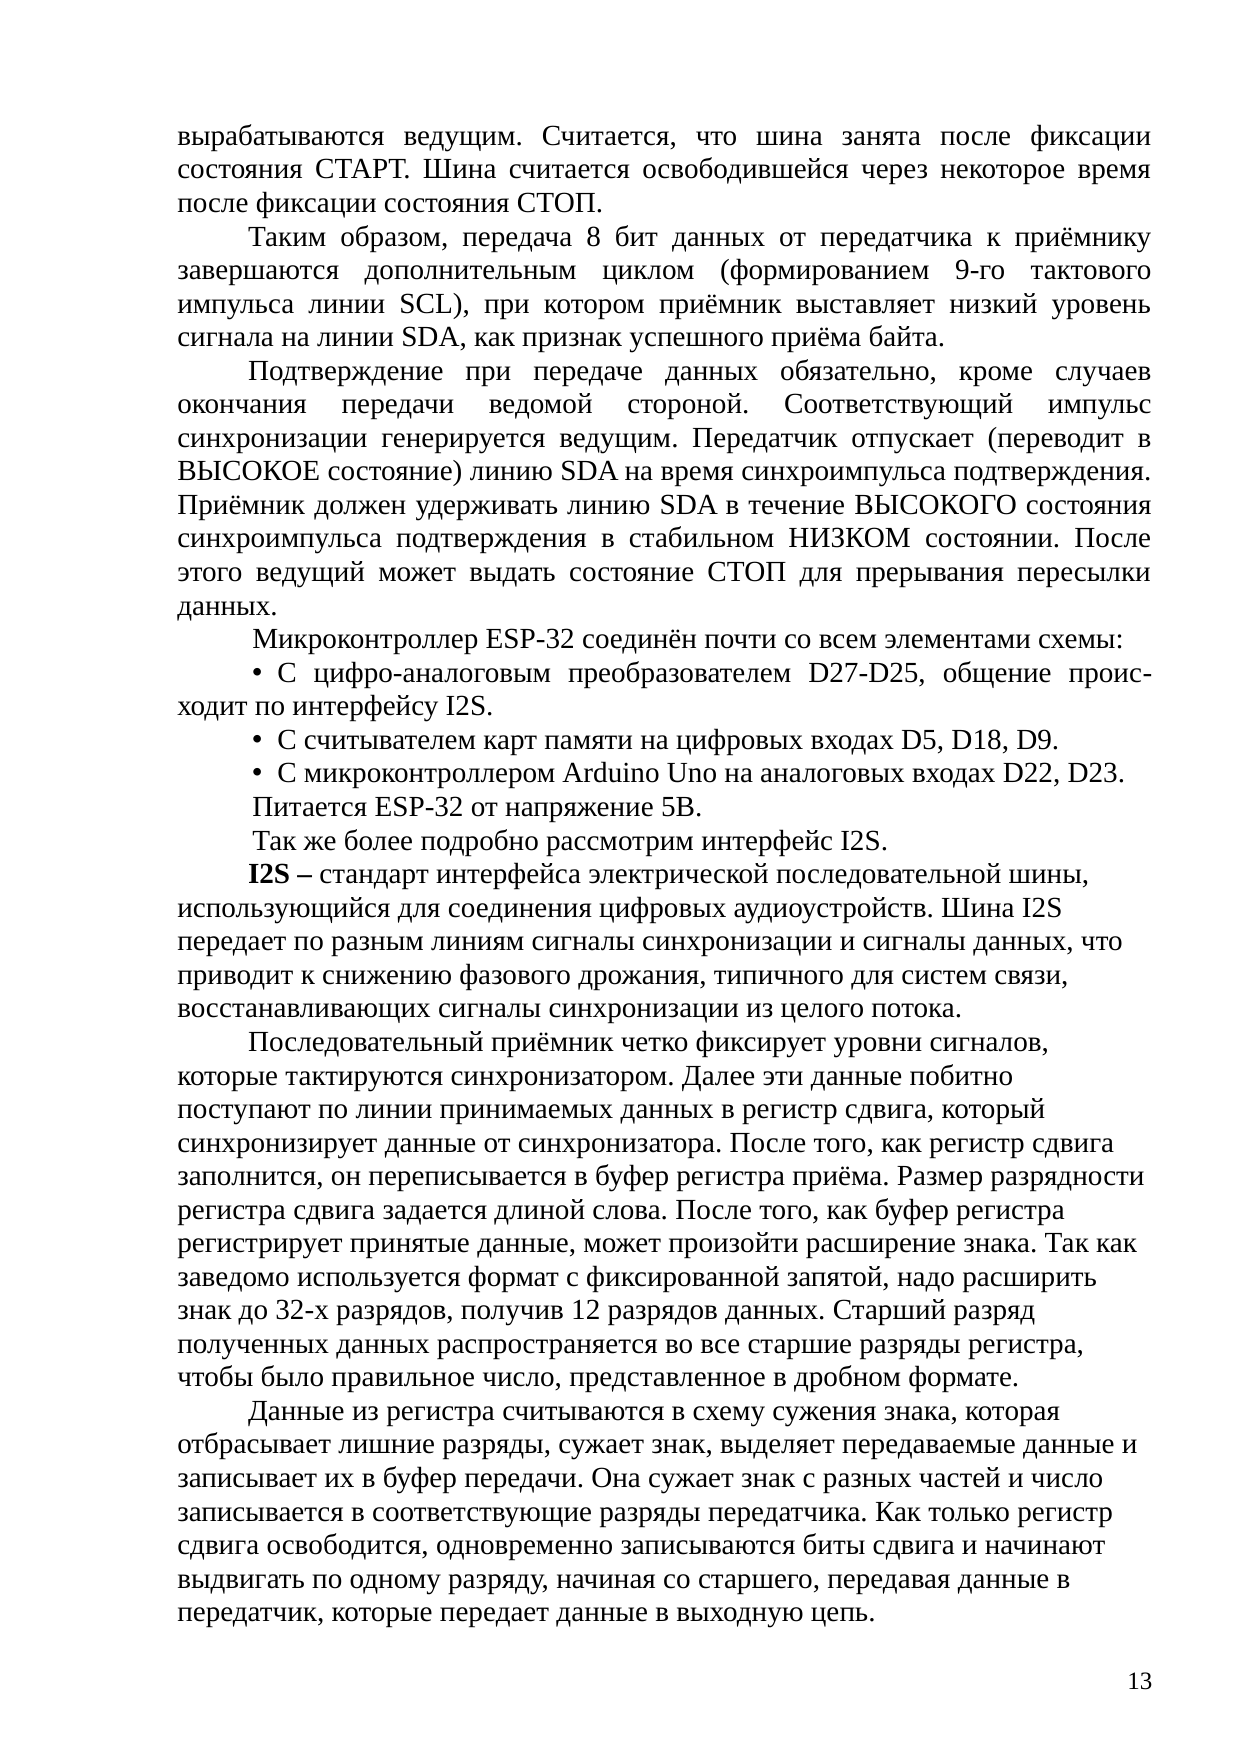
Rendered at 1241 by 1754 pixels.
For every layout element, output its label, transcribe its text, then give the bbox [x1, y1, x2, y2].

text Подтверждение при передаче данных обязательно, кроме случаев окончания передачи ведомой стороной. Соответствующий импульс синхронизации генерируется ведущим. Передатчик отпускает (переводит в ВЫСОКОЕ состояние) линию SDA на время синхроимпульса подтверждения. Приёмник должен удерживать линию SDA в течение ВЫСОКОГО состояния синхроимпульса подтверждения в стабильном НИЗКОМ состоянии. После этого ведущий может выдать состояние СТОП для прерывания пересылки данных. [177, 353, 1152, 621]
text I2S – стандарт интерфейса электрической последовательной шины, использующийся для соединения цифровых аудиоустройств. Шина I2S передает по разным линиям сигналы синхронизации и сигналы данных, что приводит к снижению фазового дрожания, типичного для систем связи, восстанавливающих сигналы синхронизации из целого потока. [177, 856, 1152, 1024]
text Последовательный приёмник четко фиксирует уровни сигналов, которые тактируются синхронизатором. Далее эти данные побитно поступают по линии принимаемых данных в регистр сдвига, который синхронизирует данные от синхронизатора. После того, как регистр сдвига заполнится, он переписывается в буфер регистра приёма. Размер разрядности регистра сдвига задается длиной слова. После того, как буфер регистра регистрирует принятые данные, может произойти расширение знака. Так как заведомо используется формат с фиксированной запятой, надо расширить знак до 32-х разрядов, получив 12 разрядов данных. Старший разряд полученных данных распространяется во все старшие разряды регистра, чтобы было правильное число, представленное в дробном формате. [177, 1024, 1152, 1393]
text Микроконтроллер ESP-32 соединён почти со всем элементами схемы: [177, 621, 1152, 655]
text Таким образом, передача 8 бит данных от передатчика к приёмнику завершаются дополнительным циклом (формированием 9-го тактового импульса линии SCL), при котором приёмник выставляет низкий уровень сигнала на линии SDA, как признак успешного приёма байта. [177, 219, 1152, 353]
text Так же более подробно рассмотрим интерфейс I2S. [177, 823, 1152, 856]
text Данные из регистра считываются в схему сужения знака, которая отбрасывает лишние разряды, сужает знак, выделяет передаваемые данные и записывает их в буфер передачи. Она сужает знак с разных частей и число записывается в соответствующие разряды передатчика. Как только регистр сдвига освободится, одновременно записываются биты сдвига и начинают выдвигать по одному разряду, начиная со старшего, передавая данные в передатчик, которые передает данные в выходную цепь. [177, 1393, 1152, 1628]
list С считывателем карт памяти на цифровых входах D5, D18, D9. [177, 722, 1152, 756]
list С микроконтроллером Arduino Uno на аналоговых входах D22, D23. [177, 756, 1152, 789]
text вырабатываются ведущим. Считается, что шина занята после фиксации состояния СТАРТ. Шина считается освободившейся через некоторое время после фиксации состояния СТОП. [177, 118, 1152, 219]
text Питается ESP-32 от напряжение 5В. [177, 789, 1152, 823]
list С цифро-аналоговым преобразователем D27-D25, общение проис­ходит по интерфейсу I2S. [177, 655, 1152, 722]
